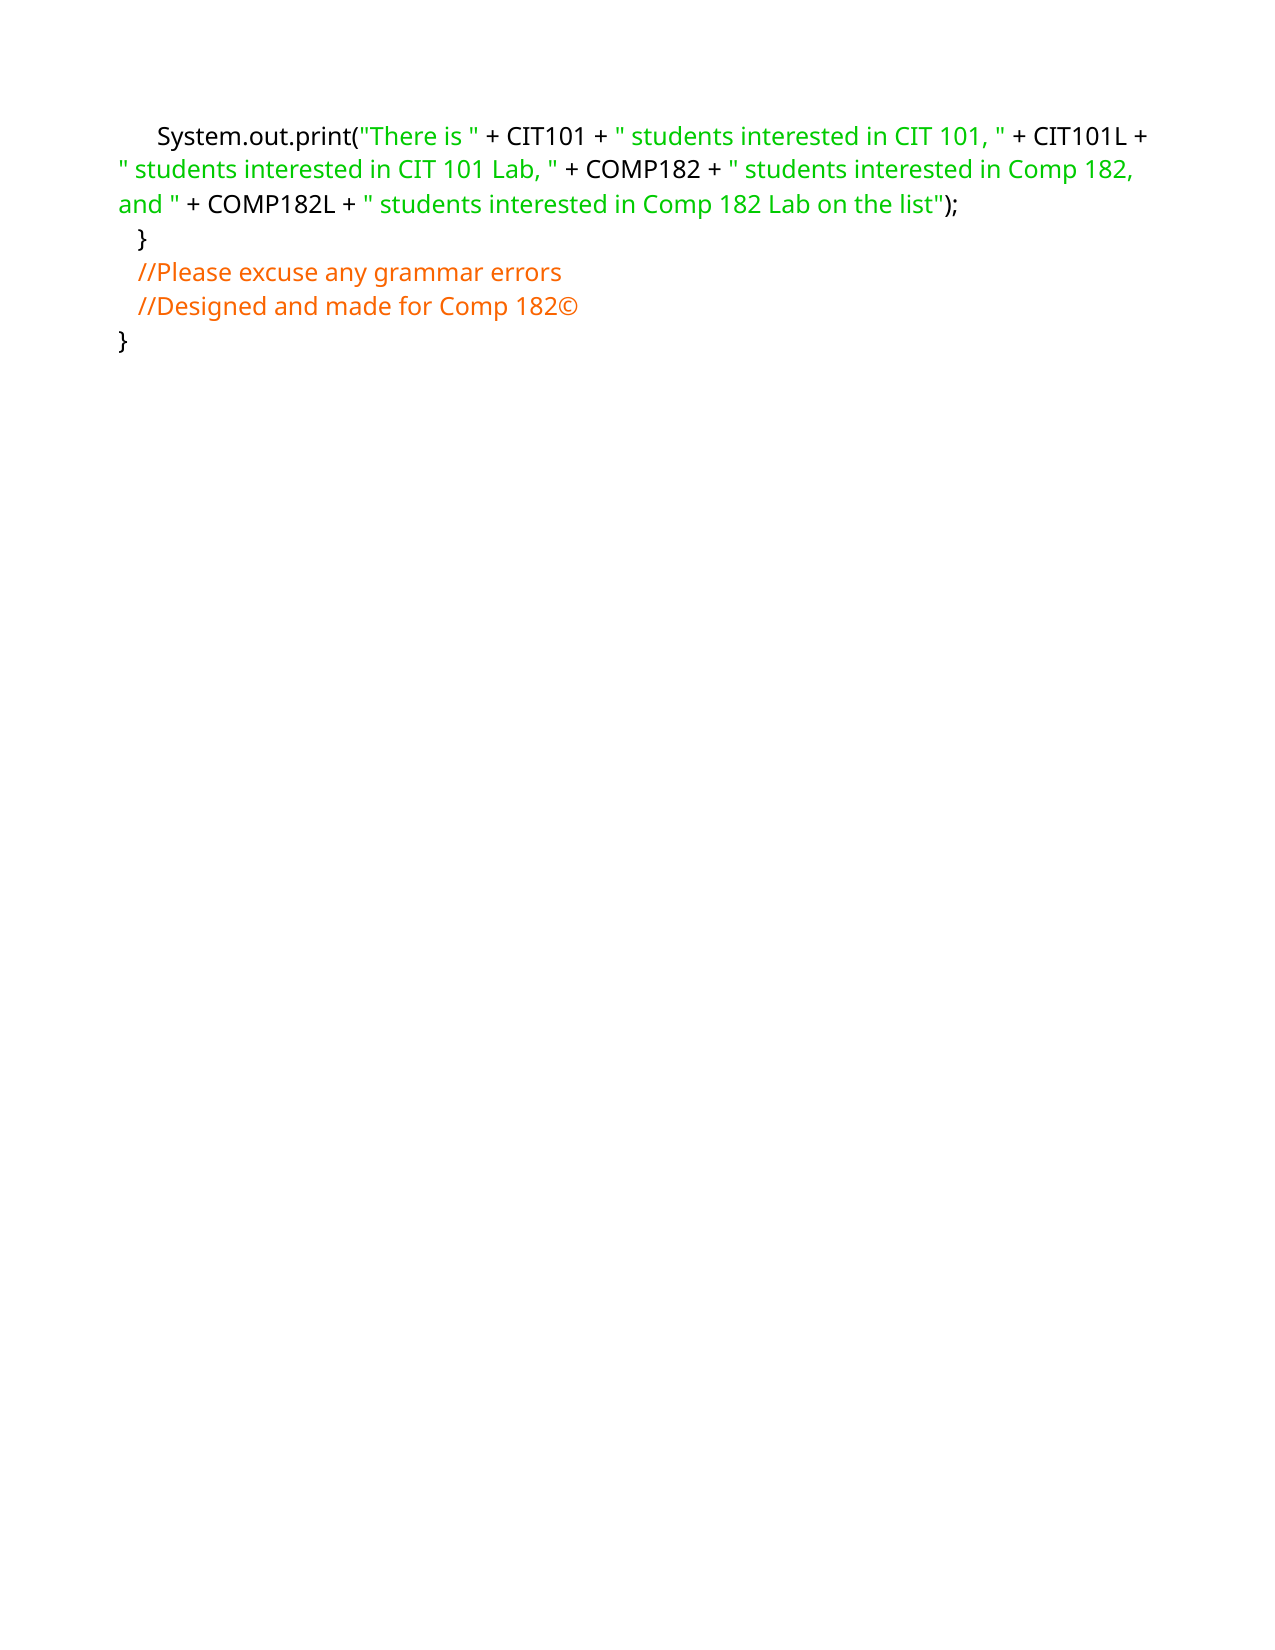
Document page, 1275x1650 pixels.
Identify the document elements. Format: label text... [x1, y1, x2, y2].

text System.out.print("There is " + CIT101 + " students interested in CIT 101, " + CIT101L + " students interested in CIT 101 Lab, " + COMP182 + " students interested in Comp 182, and " + COMP182L + " students interested in Comp 182 Lab on the list"); } //Please excuse any grammar errors //Designed and made for Comp 182© } [118, 118, 1157, 357]
